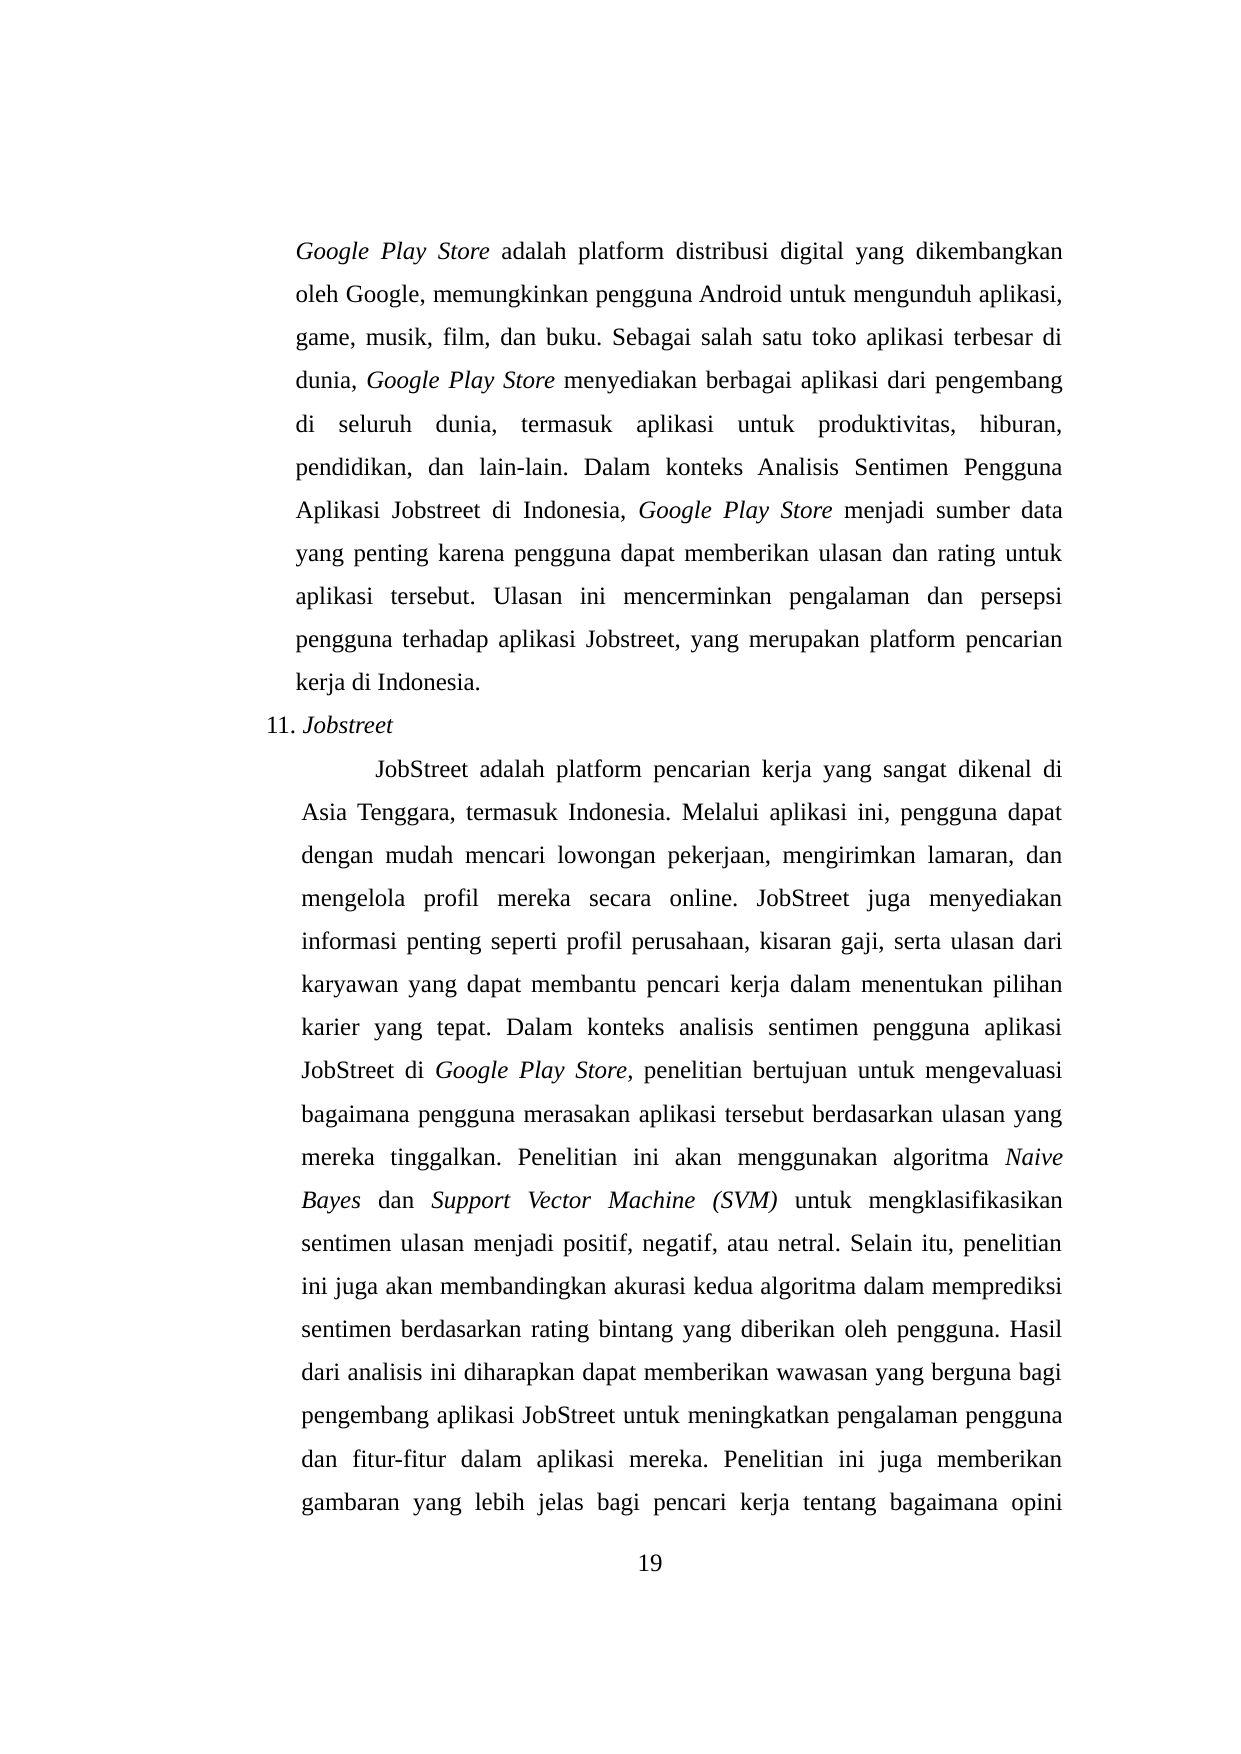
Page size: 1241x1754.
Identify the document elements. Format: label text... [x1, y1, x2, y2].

text JobStreet adalah platform pencarian kerja yang sangat dikenal di Asia Tenggara, termasuk Indonesia. Melalui aplikasi ini, pengguna dapat dengan mudah mencari lowongan pekerjaan, mengirimkan lamaran, dan mengelola profil mereka secara online. JobStreet juga menyediakan informasi penting seperti profil perusahaan, kisaran gaji, serta ulasan dari karyawan yang dapat membantu pencari kerja dalam menentukan pilihan karier yang tepat. Dalam konteks analisis sentimen pengguna aplikasi JobStreet di Google Play Store, penelitian bertujuan untuk mengevaluasi bagaimana pengguna merasakan aplikasi tersebut berdasarkan ulasan yang mereka tinggalkan. Penelitian ini akan menggunakan algoritma Naive Bayes dan Support Vector Machine (SVM) untuk mengklasifikasikan sentimen ulasan menjadi positif, negatif, atau netral. Selain itu, penelitian ini juga akan membandingkan akurasi kedua algoritma dalam memprediksi sentimen berdasarkan rating bintang yang diberikan oleh pengguna. Hasil dari analisis ini diharapkan dapat memberikan wawasan yang berguna bagi pengembang aplikasi JobStreet untuk meningkatkan pengalaman pengguna dan fitur-fitur dalam aplikasi mereka. Penelitian ini juga memberikan gambaran yang lebih jelas bagi pencari kerja tentang bagaimana opini [301, 754, 1063, 1516]
text 11. Jobstreet [266, 711, 1063, 739]
text Google Play Store adalah platform distribusi digital yang dikembangkan oleh Google, memungkinkan pengguna Android untuk mengunduh aplikasi, game, musik, film, dan buku. Sebagai salah satu toko aplikasi terbesar di dunia, Google Play Store menyediakan berbagai aplikasi dari pengembang di seluruh dunia, termasuk aplikasi untuk produktivitas, hiburan, pendidikan, dan lain-lain. Dalam konteks Analisis Sentimen Pengguna Aplikasi Jobstreet di Indonesia, Google Play Store menjadi sumber data yang penting karena pengguna dapat memberikan ulasan dan rating untuk aplikasi tersebut. Ulasan ini mencerminkan pengalaman dan persepsi pengguna terhadap aplikasi Jobstreet, yang merupakan platform pencarian kerja di Indonesia. [295, 236, 1063, 696]
